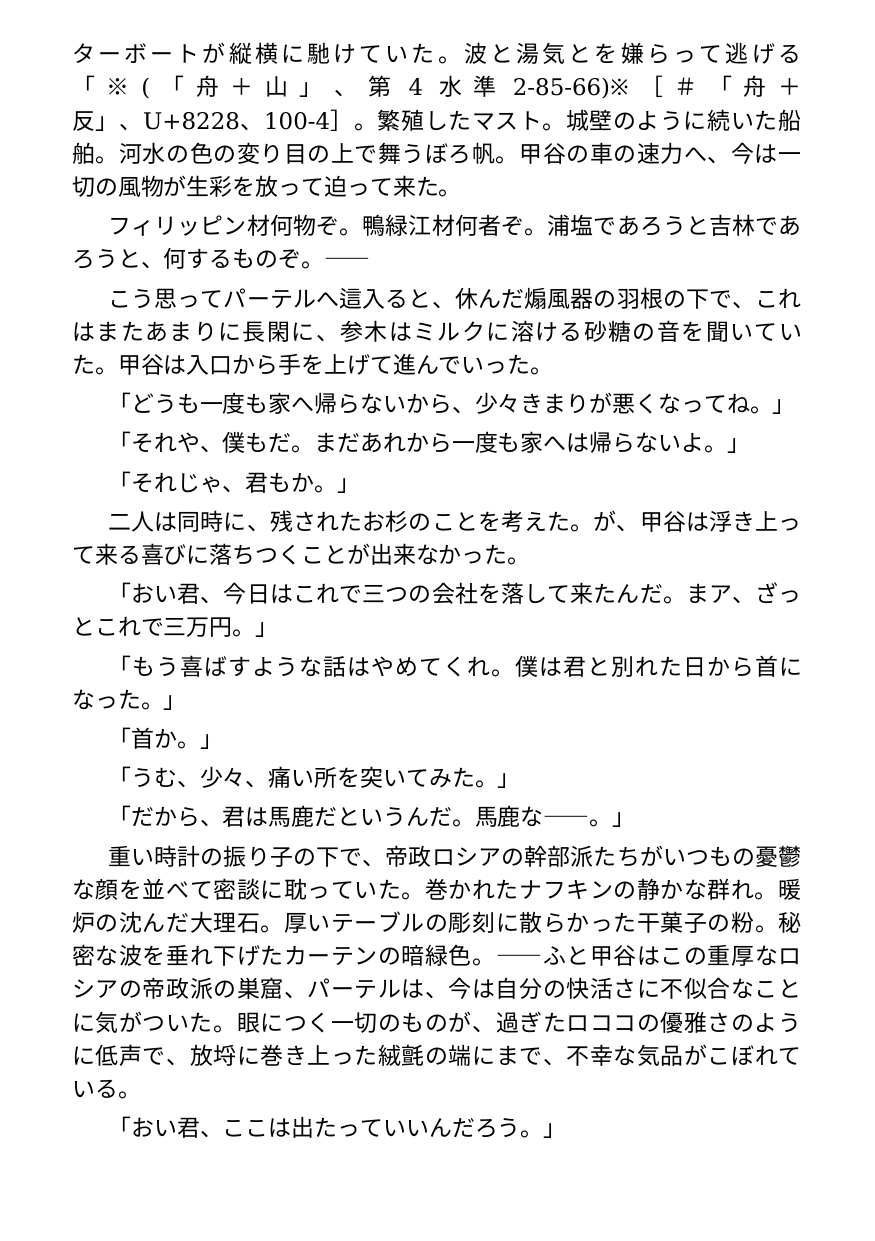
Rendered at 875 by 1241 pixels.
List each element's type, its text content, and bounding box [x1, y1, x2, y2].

text 「どうも一度も家へ帰らないから、少々きまりが悪くなってね。」 [72, 386, 802, 419]
text 重い時計の振り子の下で、帝政ロシアの幹部派たちがいつもの憂鬱な顔を並べて密談に耽っていた。巻かれたナフキンの静かな群れ。暖炉の沈んだ大理石。厚いテーブルの彫刻に散らかった干菓子の粉。秘密な波を垂れ下げたカーテンの暗緑色。――ふと甲谷はこの重厚なロシアの帝政派の巣窟、パーテルは、今は自分の快活さに不似合なことに気がついた。眼につく一切のものが、過ぎたロココの優雅さのように低声で、放埒に巻き上った絨氈の端にまで、不幸な気品がこぼれている。 [72, 838, 802, 1104]
text 「それや、僕もだ。まだあれから一度も家へは帰らないよ。」 [72, 425, 802, 458]
text ターボートが縦横に馳けていた。波と湯気とを嫌らって逃げる「※(「舟＋山」、第4水準2-85-66)※［＃「舟＋反」、U+8228、100-4］。繁殖したマスト。城壁のように続いた船舶。河水の色の変り目の上で舞うぼろ帆。甲谷の車の速力へ、今は一切の風物が生彩を放って迫って来た。 [72, 36, 802, 202]
text 二人は同時に、残されたお杉のことを考えた。が、甲谷は浮き上って来る喜びに落ちつくことが出来なかった。 [72, 504, 802, 570]
text フィリッピン材何物ぞ。鴨緑江材何者ぞ。浦塩であろうと吉林であろうと、何するものぞ。―― [72, 208, 802, 274]
text 「だから、君は馬鹿だというんだ。馬鹿な――。」 [72, 799, 802, 832]
text 「それじゃ、君もか。」 [72, 464, 802, 498]
text 「もう喜ばすような話はやめてくれ。僕は君と別れた日から首になった。」 [72, 648, 802, 715]
text こう思ってパーテルへ這入ると、休んだ煽風器の羽根の下で、これはまたあまりに長閑に、参木はミルクに溶ける砂糖の音を聞いていた。甲谷は入口から手を上げて進んでいった。 [72, 281, 802, 380]
text 「うむ、少々、痛い所を突いてみた。」 [72, 760, 802, 793]
text 「首か。」 [72, 721, 802, 754]
text 「おい君、今日はこれで三つの会社を落して来たんだ。まア、ざっとこれで三万円。」 [72, 576, 802, 642]
text 「おい君、ここは出たっていいんだろう。」 [72, 1110, 802, 1143]
